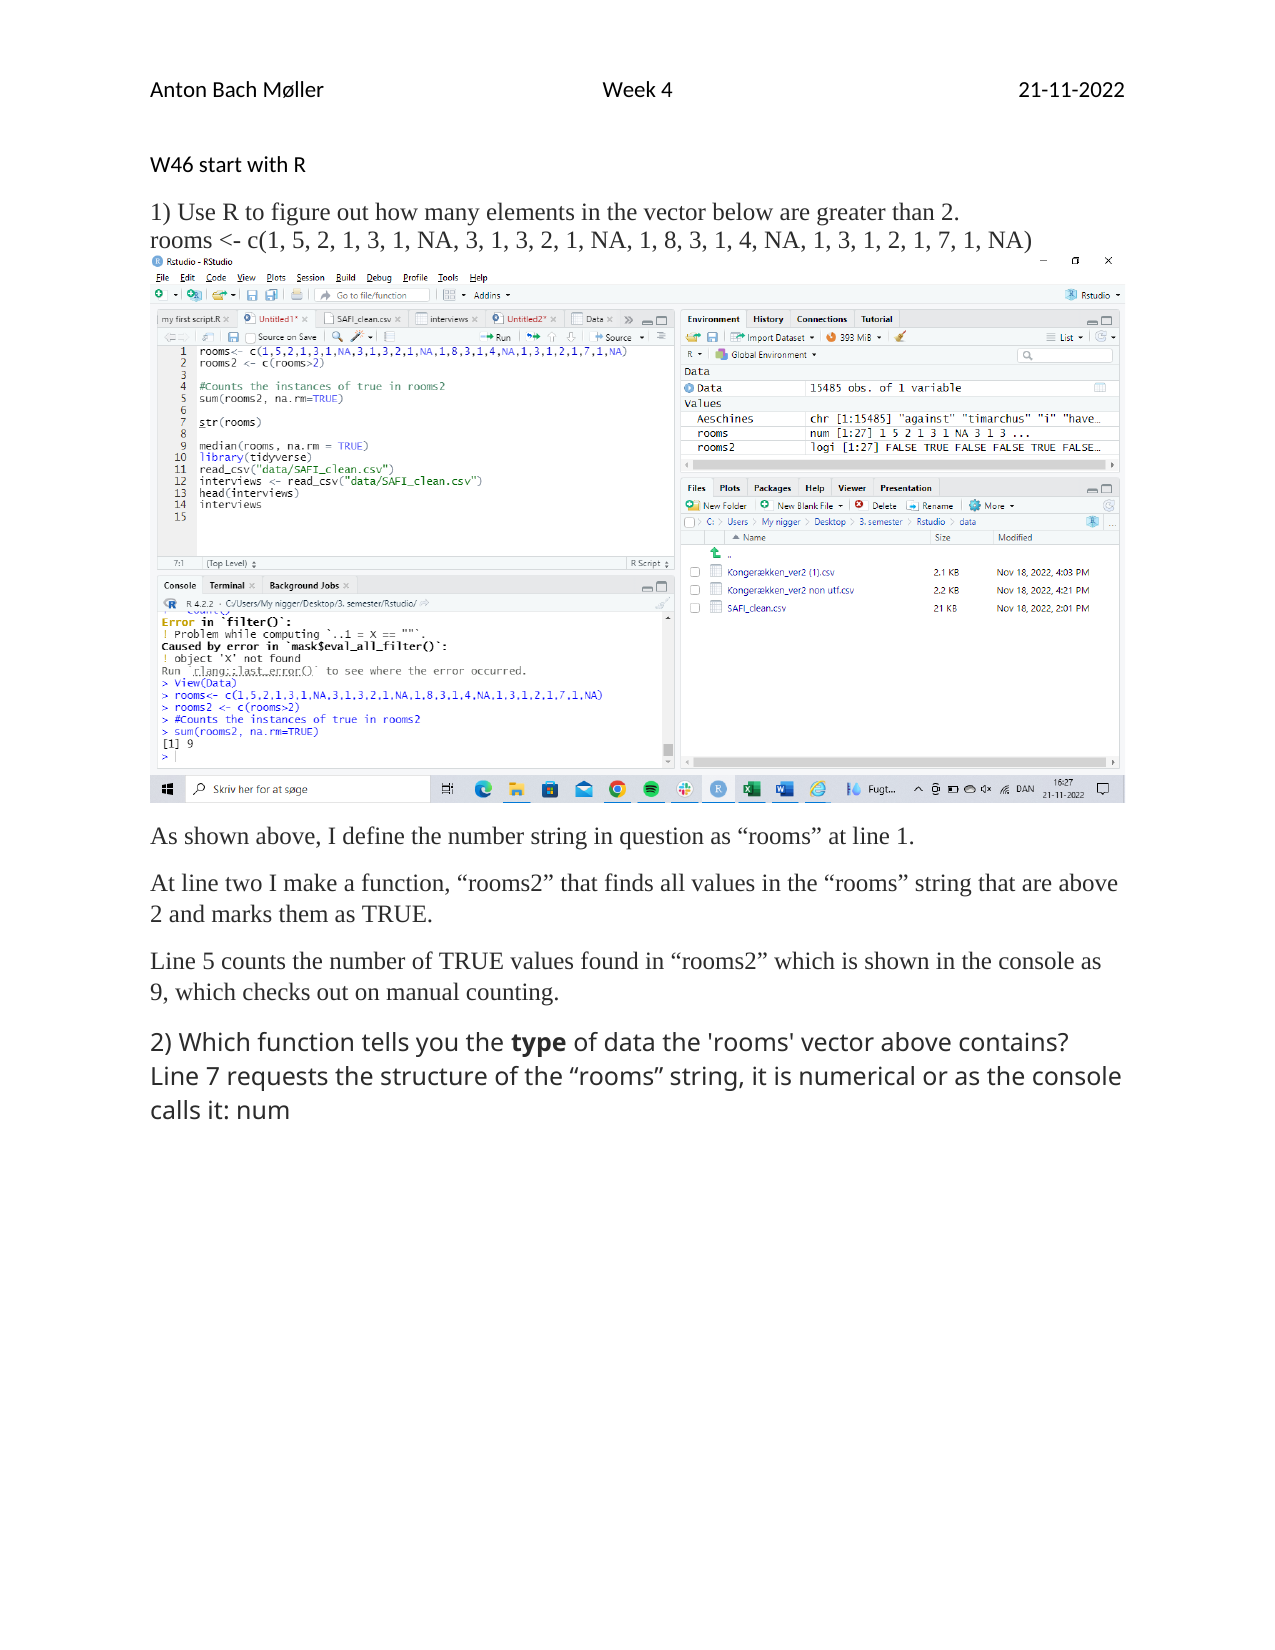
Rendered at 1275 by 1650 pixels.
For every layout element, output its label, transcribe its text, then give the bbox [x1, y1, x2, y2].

text 1) Use R to figure out how many elements in the vector below are greater than 2. [150, 197, 1125, 225]
text At line two I make a function, “rooms2” that finds all values in the “rooms” string that are above 2 and marks them as TRUE. [150, 868, 1125, 928]
text W46 start with R [150, 150, 1125, 178]
text 2) Which function tells you the type of data the 'rooms' vector above contains? [150, 1024, 1125, 1058]
text Line 7 requests the structure of the “rooms” string, it is numerical or as the console calls it: num [150, 1058, 1125, 1127]
text Line 5 counts the number of TRUE values found in “rooms2” which is shown in the console as 9, which checks out on manual counting. [150, 946, 1125, 1006]
text rooms <- c(1, 5, 2, 1, 3, 1, NA, 3, 1, 3, 2, 1, NA, 1, 8, 3, 1, 4, NA, 1, 3, 1, 2, 1, 7, 1, NA) [150, 225, 1125, 254]
text As shown above, I define the number string in question as “rooms” at line 1. [150, 821, 1125, 849]
